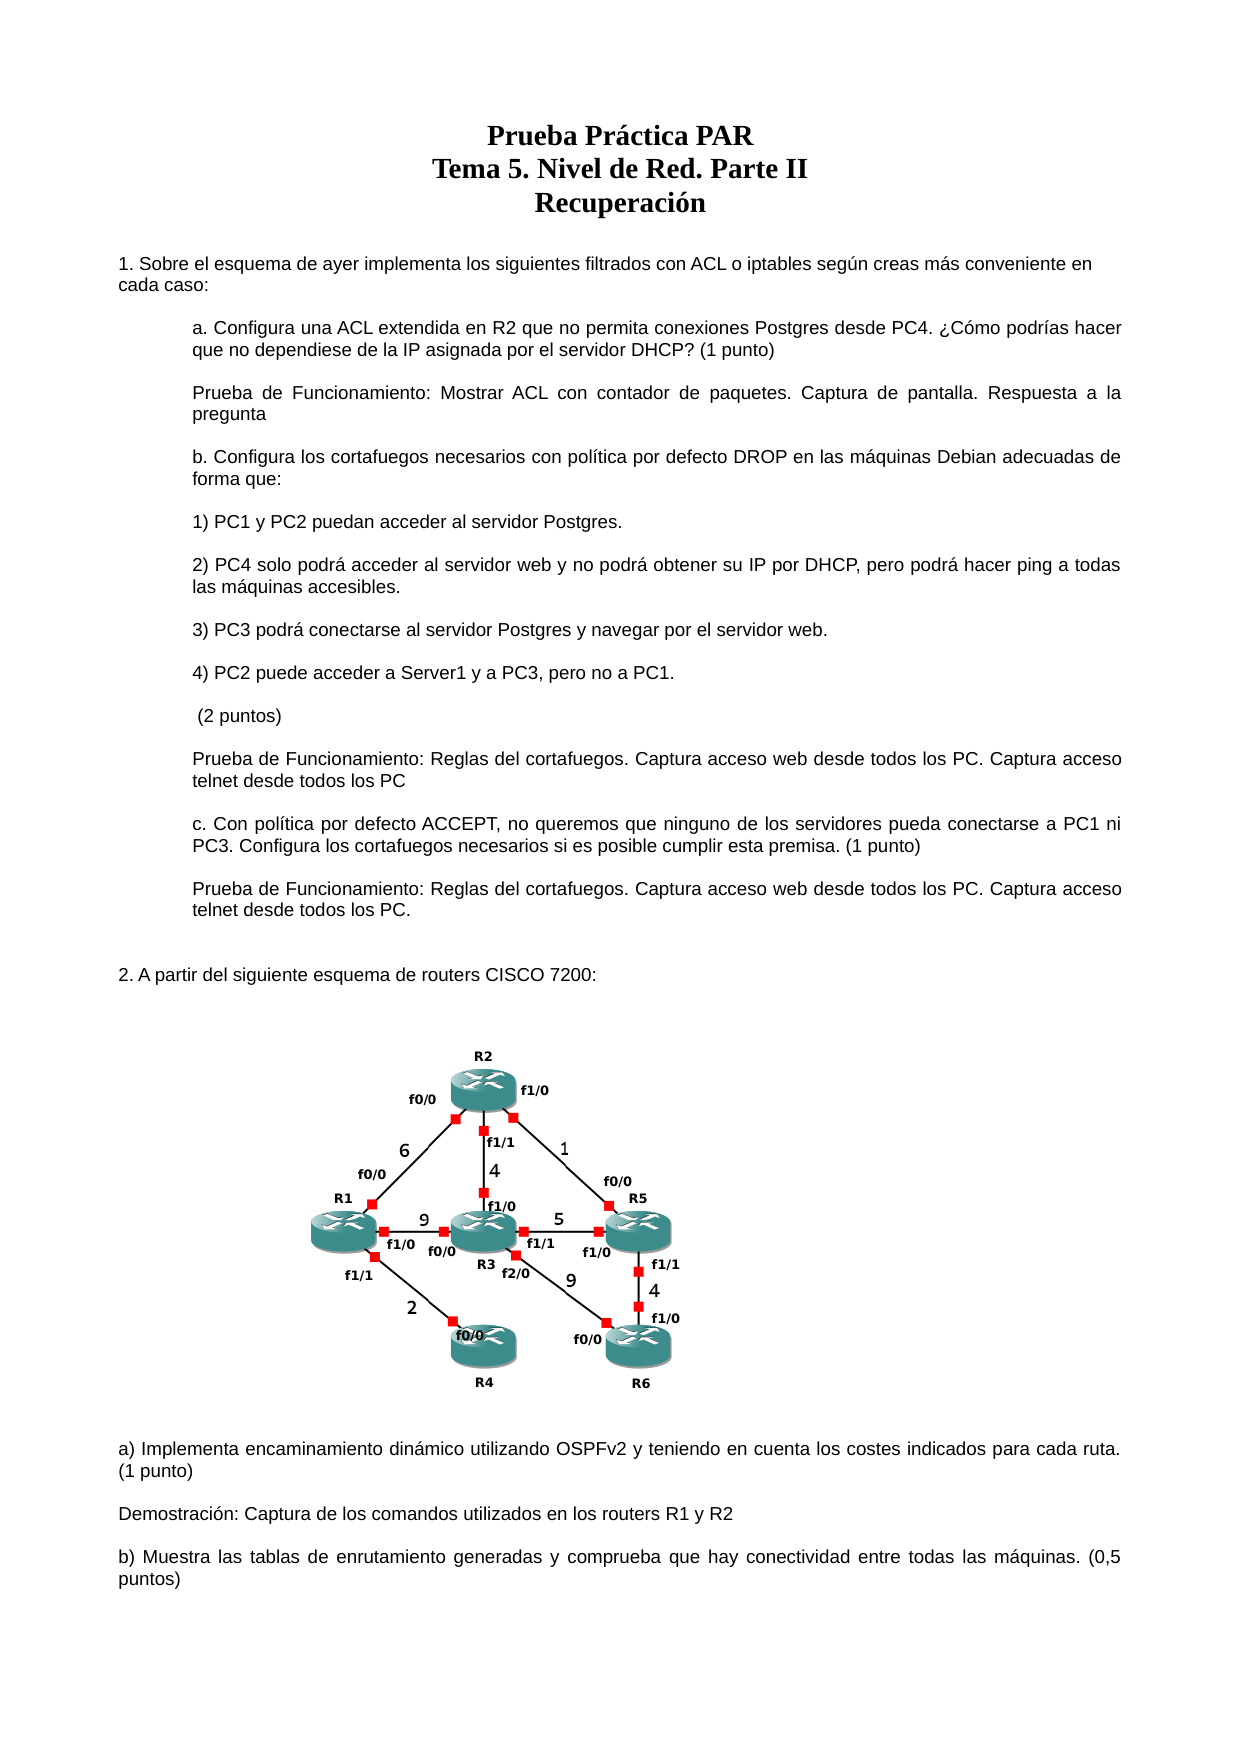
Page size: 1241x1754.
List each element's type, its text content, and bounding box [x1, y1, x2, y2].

text 2) PC4 solo podrá acceder al servidor web y no podrá obtener su IP por DHCP, pero podrá hacer ping a todas las máquinas accesibles. [192, 554, 1122, 597]
text Recuperación [118, 185, 1122, 219]
text 4) PC2 puede acceder a Server1 y a PC3, pero no a PC1. [192, 662, 1122, 683]
text (2 puntos) [192, 705, 1122, 727]
text 3) PC3 podrá conectarse al servidor Postgres y navegar por el servidor web. [192, 619, 1122, 640]
text a. Configura una ACL extendida en R2 que no permita conexiones Postgres desde PC4. ¿Cómo podrías hacer que no dependiese de la IP asignada por el servidor DHCP? (1 punto) [192, 317, 1122, 360]
text 2. A partir del siguiente esquema de routers CISCO 7200: [118, 964, 1122, 985]
text Tema 5. Nivel de Red. Parte II [118, 152, 1122, 185]
picture [291, 1025, 703, 1415]
text Demostración: Captura de los comandos utilizados en los routers R1 y R2 [118, 1503, 1122, 1524]
text b. Configura los cortafuegos necesarios con política por defecto DROP en las máquinas Debian adecuadas de forma que: [192, 446, 1122, 489]
text c. Con política por defecto ACCEPT, no queremos que ninguno de los servidores pueda conectarse a PC1 ni PC3. Configura los cortafuegos necesarios si es posible cumplir esta premisa. (1 punto) [192, 813, 1122, 856]
text Prueba Práctica PAR [118, 118, 1122, 152]
text b) Muestra las tablas de enrutamiento generadas y comprueba que hay conectividad entre todas las máquinas. (0,5 puntos) [118, 1546, 1122, 1589]
text 1) PC1 y PC2 puedan acceder al servidor Postgres. [192, 511, 1122, 533]
text Prueba de Funcionamiento: Reglas del cortafuegos. Captura acceso web desde todos los PC. Captura acceso telnet desde todos los PC [192, 748, 1122, 791]
text Prueba de Funcionamiento: Reglas del cortafuegos. Captura acceso web desde todos los PC. Captura acceso telnet desde todos los PC. [192, 878, 1122, 921]
text a) Implementa encaminamiento dinámico utilizando OSPFv2 y teniendo en cuenta los costes indicados para cada ruta. (1 punto) [118, 1438, 1122, 1481]
text 1. Sobre el esquema de ayer implementa los siguientes filtrados con ACL o iptables según creas más conveniente en cada caso: [118, 252, 1122, 295]
text Prueba de Funcionamiento: Mostrar ACL con contador de paquetes. Captura de pantalla. Respuesta a la pregunta [192, 382, 1122, 425]
